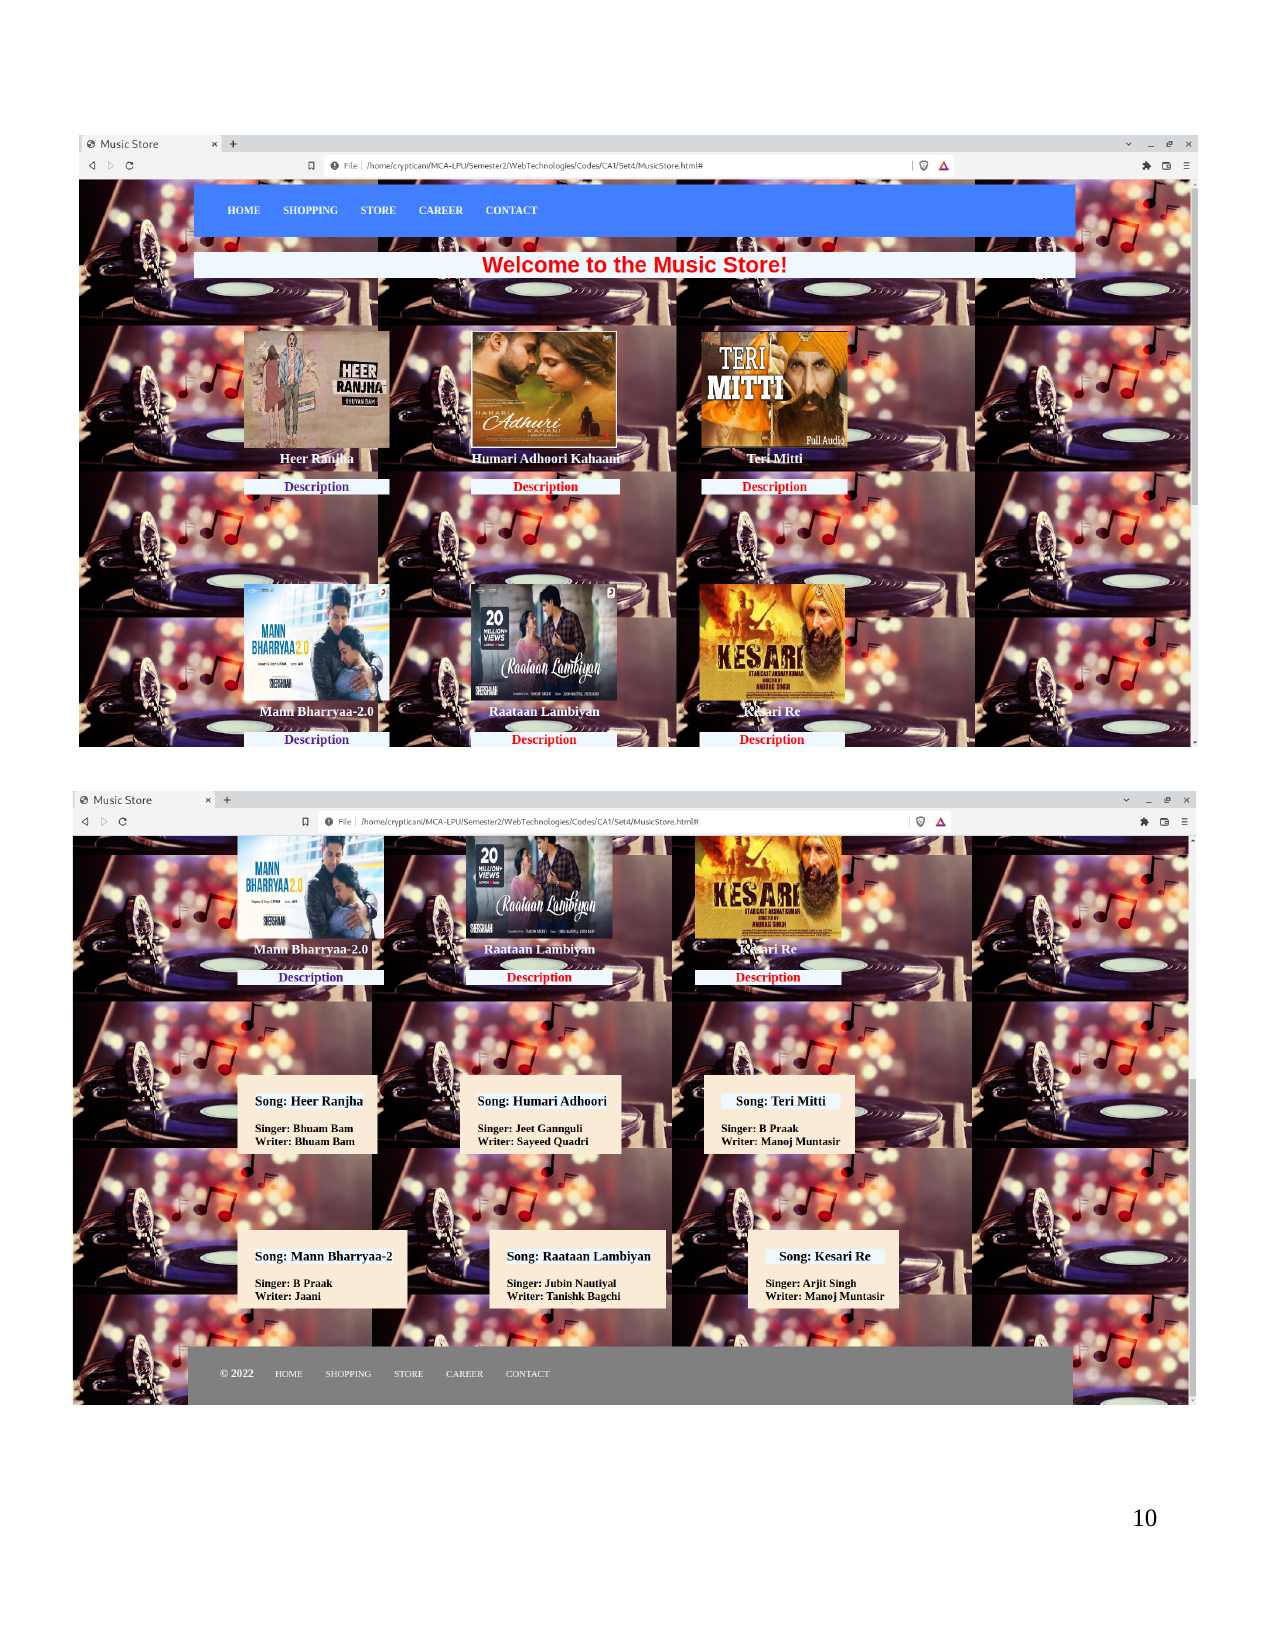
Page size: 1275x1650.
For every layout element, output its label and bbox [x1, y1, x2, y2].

picture [79, 135, 1199, 747]
picture [72, 791, 1197, 1405]
